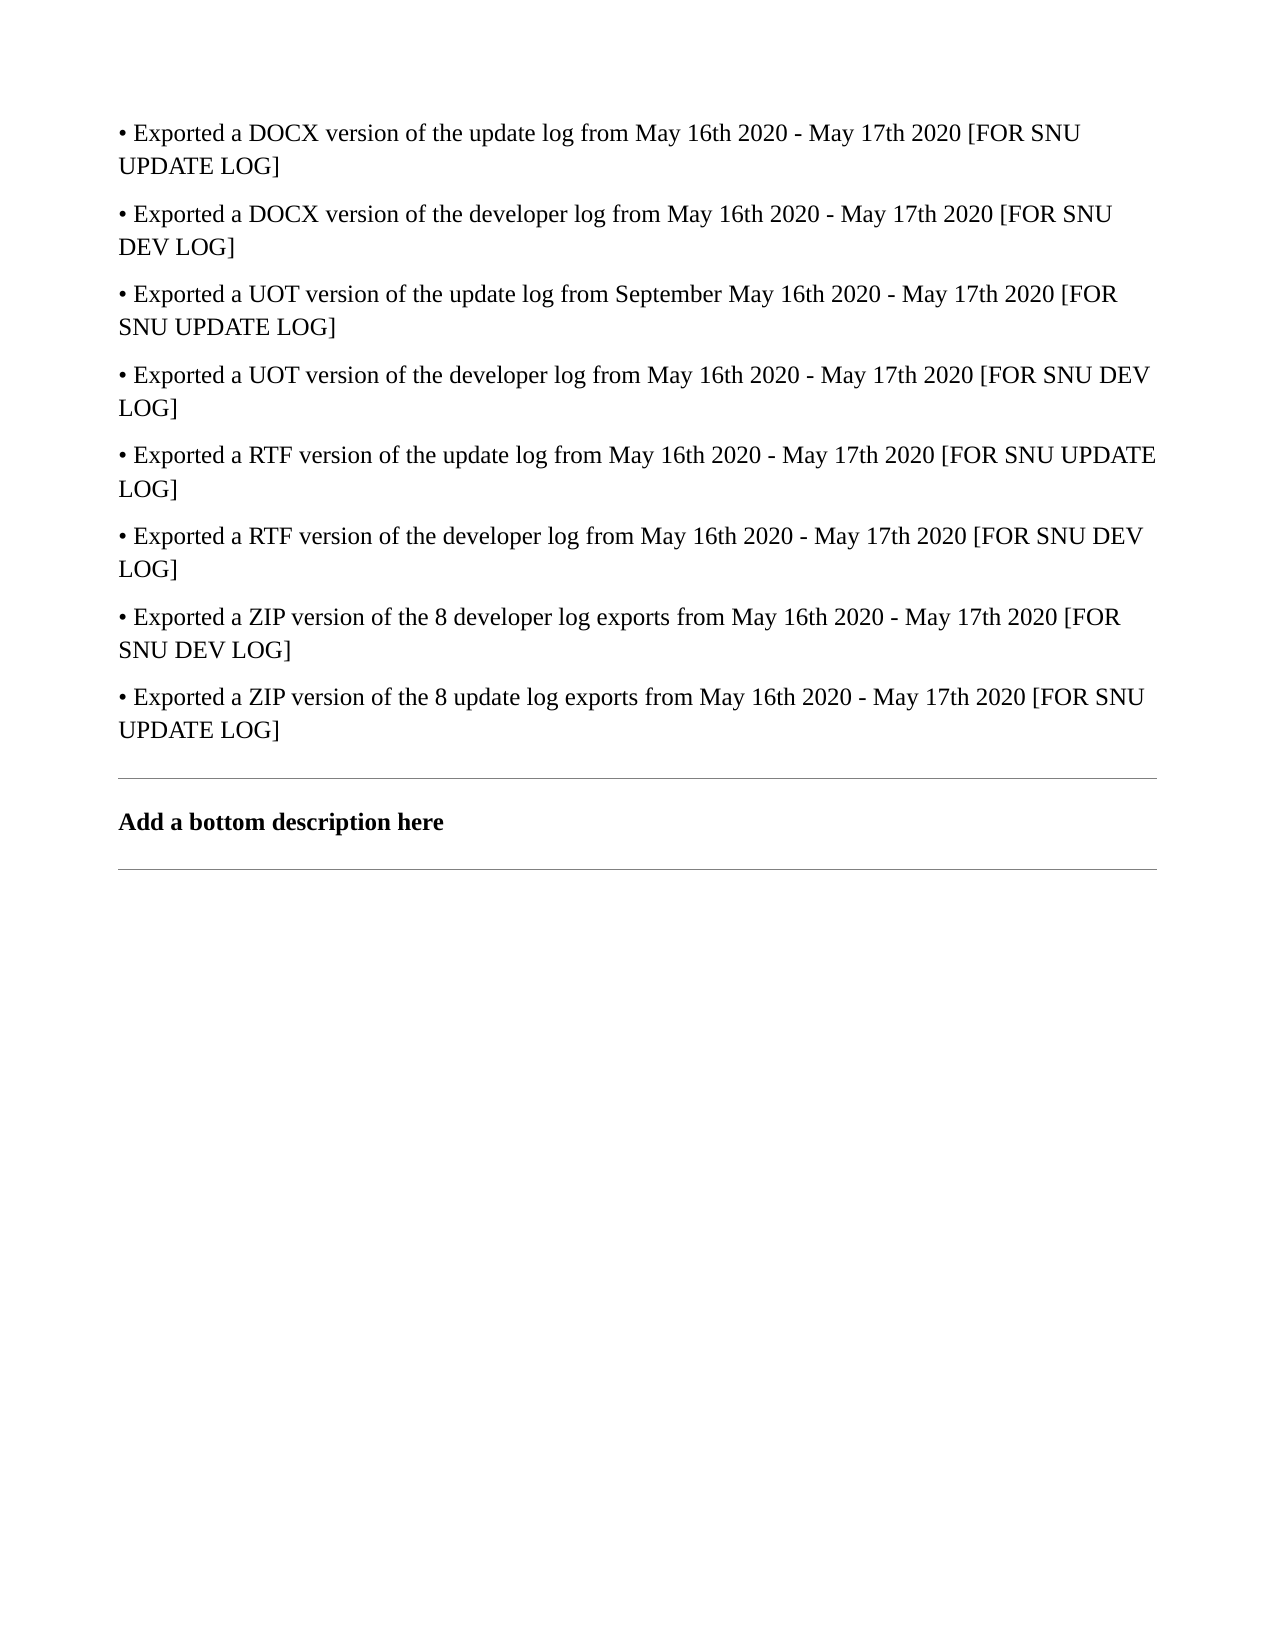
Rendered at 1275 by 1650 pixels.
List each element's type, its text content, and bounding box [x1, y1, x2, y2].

text • Exported a RTF version of the developer log from May 16th 2020 - May 17th 2020 [FOR SNU DEV LOG] [118, 521, 1157, 583]
text • Exported a DOCX version of the developer log from May 16th 2020 - May 17th 2020 [FOR SNU DEV LOG] [118, 199, 1157, 261]
text Add a bottom description here [118, 807, 1157, 836]
text • Exported a ZIP version of the 8 update log exports from May 16th 2020 - May 17th 2020 [FOR SNU UPDATE LOG] [118, 682, 1157, 744]
text • Exported a UOT version of the developer log from May 16th 2020 - May 17th 2020 [FOR SNU DEV LOG] [118, 360, 1157, 422]
text • Exported a RTF version of the update log from May 16th 2020 - May 17th 2020 [FOR SNU UPDATE LOG] [118, 441, 1157, 502]
text • Exported a UOT version of the update log from September May 16th 2020 - May 17th 2020 [FOR SNU UPDATE LOG] [118, 279, 1157, 341]
text • Exported a ZIP version of the 8 developer log exports from May 16th 2020 - May 17th 2020 [FOR SNU DEV LOG] [118, 602, 1157, 664]
text • Exported a DOCX version of the update log from May 16th 2020 - May 17th 2020 [FOR SNU UPDATE LOG] [118, 118, 1157, 180]
